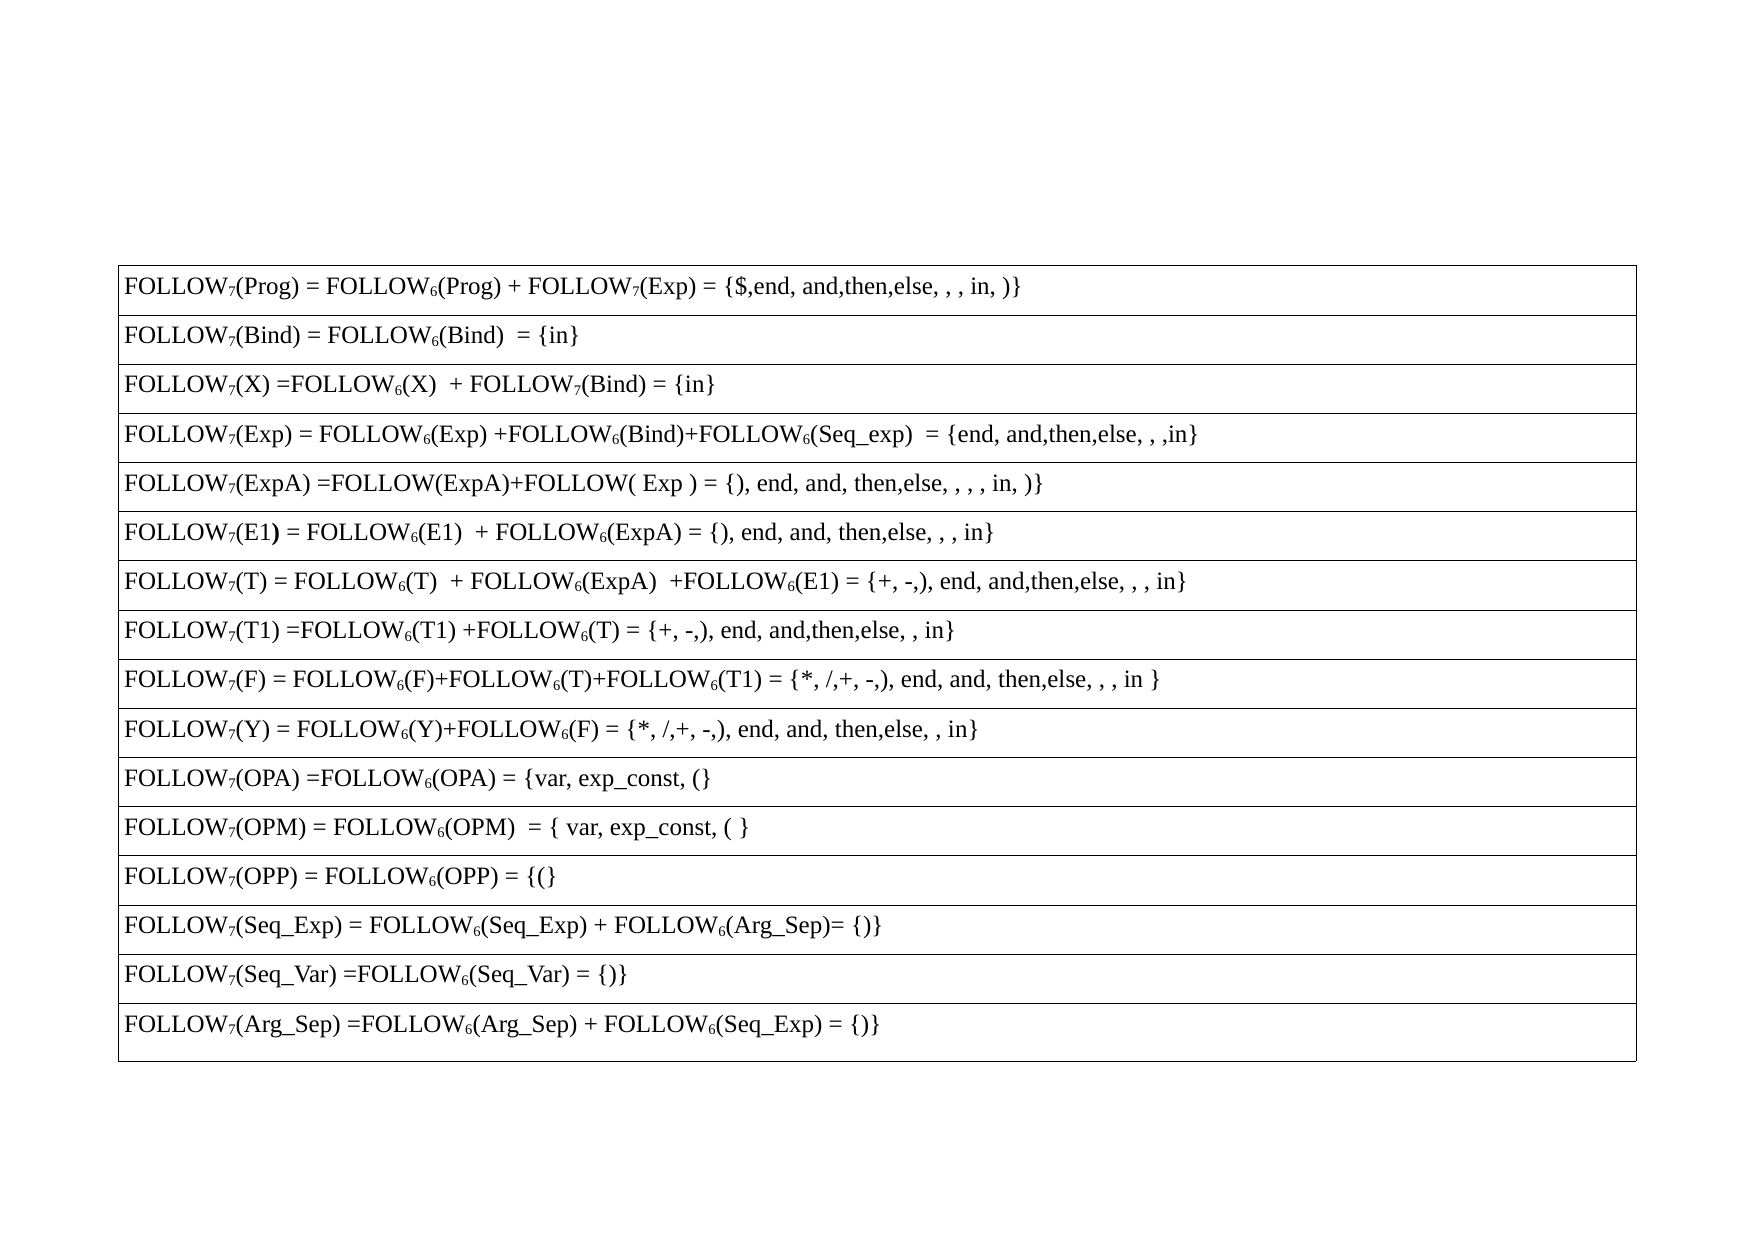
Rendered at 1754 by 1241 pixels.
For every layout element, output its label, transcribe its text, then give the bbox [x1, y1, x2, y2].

table_cell FOLLOW7(Y) = FOLLOW6(Y)+FOLLOW6(F) = {*, /,+, -,), end, and, then,else, , in} [119, 709, 1636, 757]
table_cell FOLLOW7(Bind) = FOLLOW6(Bind) = {in} [119, 316, 1636, 364]
table_cell FOLLOW7(OPP) = FOLLOW6(OPP) = {(} [119, 856, 1636, 904]
table_cell FOLLOW7(T1) =FOLLOW6(T1) +FOLLOW6(T) = {+, -,), end, and,then,else, , in} [119, 611, 1636, 659]
table_cell FOLLOW7(Arg_Sep) =FOLLOW6(Arg_Sep) + FOLLOW6(Seq_Exp) = {)} [119, 1004, 1636, 1061]
table_cell FOLLOW7(T) = FOLLOW6(T) + FOLLOW6(ExpA) +FOLLOW6(E1) = {+, -,), end, and,then,else, , , in} [119, 561, 1636, 609]
table_cell FOLLOW7(E1) = FOLLOW6(E1) + FOLLOW6(ExpA) = {), end, and, then,else, , , in} [119, 512, 1636, 560]
table_header FOLLOW7(Prog) = FOLLOW6(Prog) + FOLLOW7(Exp) = {$,end, and,then,else, , , in, )} [119, 266, 1636, 314]
table_cell FOLLOW7(ExpA) =FOLLOW(ExpA)+FOLLOW( Exp ) = {), end, and, then,else, , , , in, )} [119, 463, 1636, 511]
table_cell FOLLOW7(X) =FOLLOW6(X) + FOLLOW7(Bind) = {in} [119, 365, 1636, 413]
table_cell FOLLOW7(Seq_Exp) = FOLLOW6(Seq_Exp) + FOLLOW6(Arg_Sep)= {)} [119, 906, 1636, 954]
table_cell FOLLOW7(OPA) =FOLLOW6(OPA) = {var, exp_const, (} [119, 758, 1636, 806]
table_cell FOLLOW7(OPM) = FOLLOW6(OPM) = { var, exp_const, ( } [119, 807, 1636, 855]
table_cell FOLLOW7(Seq_Var) =FOLLOW6(Seq_Var) = {)} [119, 955, 1636, 1003]
table_cell FOLLOW7(F) = FOLLOW6(F)+FOLLOW6(T)+FOLLOW6(T1) = {*, /,+, -,), end, and, then,else, , , in } [119, 660, 1636, 708]
table_cell FOLLOW7(Exp) = FOLLOW6(Exp) +FOLLOW6(Bind)+FOLLOW6(Seq_exp) = {end, and,then,else, , ,in} [119, 414, 1636, 462]
